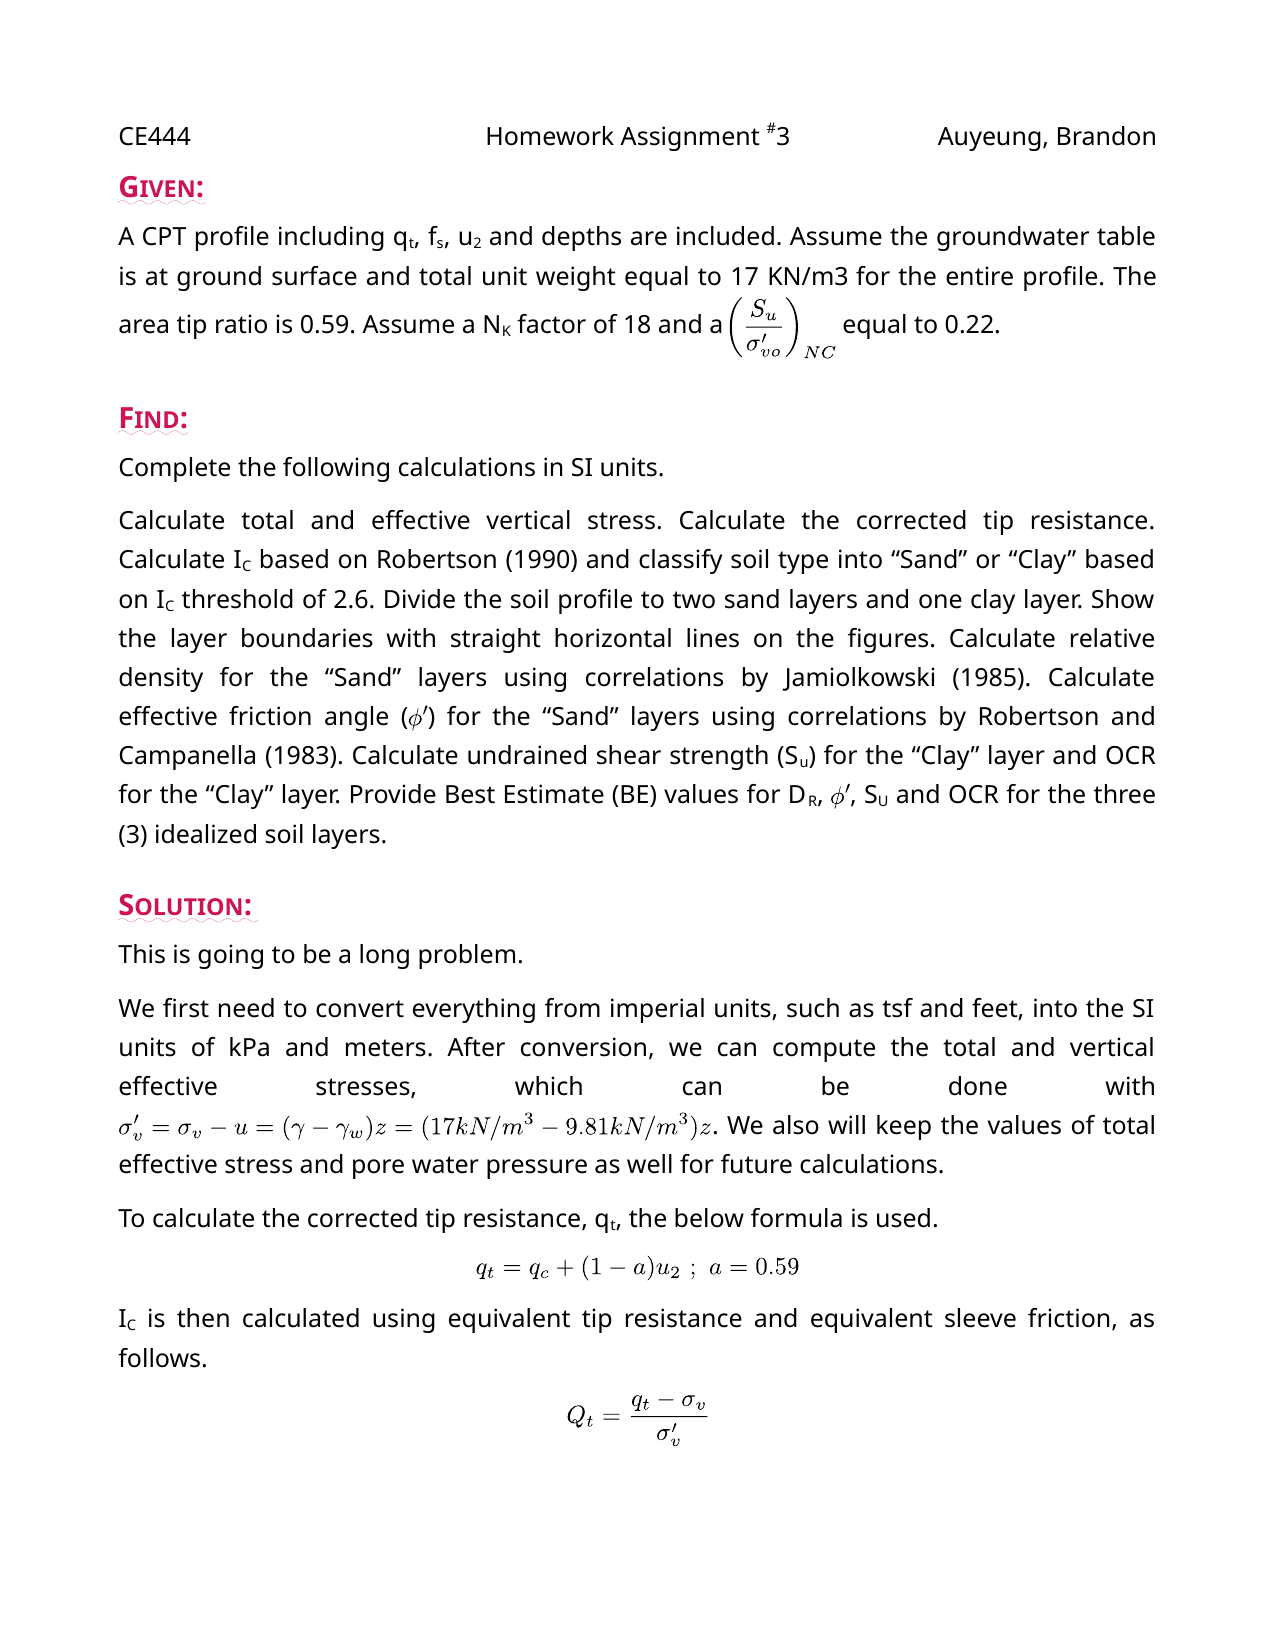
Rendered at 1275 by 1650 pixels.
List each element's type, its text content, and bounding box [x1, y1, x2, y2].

subtitle Find: [118, 397, 1157, 437]
text Calculate total and effective vertical stress. Calculate the corrected tip resistance. Calculate IC based on Robertson (1990) and classify soil type into “Sand” or “Clay” based on IC threshold of 2.6. Divide the soil profile to two sand layers and one clay layer. Show the layer boundaries with straight horizontal lines on the figures. Calculate relative density for the “Sand” layers using correlations by Jamiolkowski (1985). Calculate effective friction angle () for the “Sand” layers using correlations by Robertson and Campanella (1983). Calculate undrained shear strength (Su) for the “Clay” layer and OCR for the “Clay” layer. Provide Best Estimate (BE) values for DR, , SU and OCR for the three (3) idealized soil layers. [118, 503, 1157, 850]
text Complete the following calculations in SI units. [118, 449, 1157, 483]
text We first need to convert everything from imperial units, such as tsf and feet, into the SI units of kPa and meters. After conversion, we can compute the total and vertical effective stresses, which can be done with . We also will keep the values of total effective stress and pore water pressure as well for future calculations. [118, 991, 1157, 1181]
text To calculate the corrected tip resistance, qt, the below formula is used. [118, 1201, 1157, 1235]
text IC is then calculated using equivalent tip resistance and equivalent sleeve friction, as follows. [118, 1301, 1157, 1374]
text A CPT profile including qt, fs, u2 and depths are included. Assume the groundwater table is at ground surface and total unit weight equal to 17 KN/m3 for the entire profile. The area tip ratio is 0.59. Assume a NK factor of 18 and a equal to 0.22. ​ [118, 219, 1157, 359]
subtitle Given: [118, 167, 1157, 206]
text This is going to be a long problem. [118, 937, 1157, 971]
subtitle Solution: [118, 884, 1157, 924]
